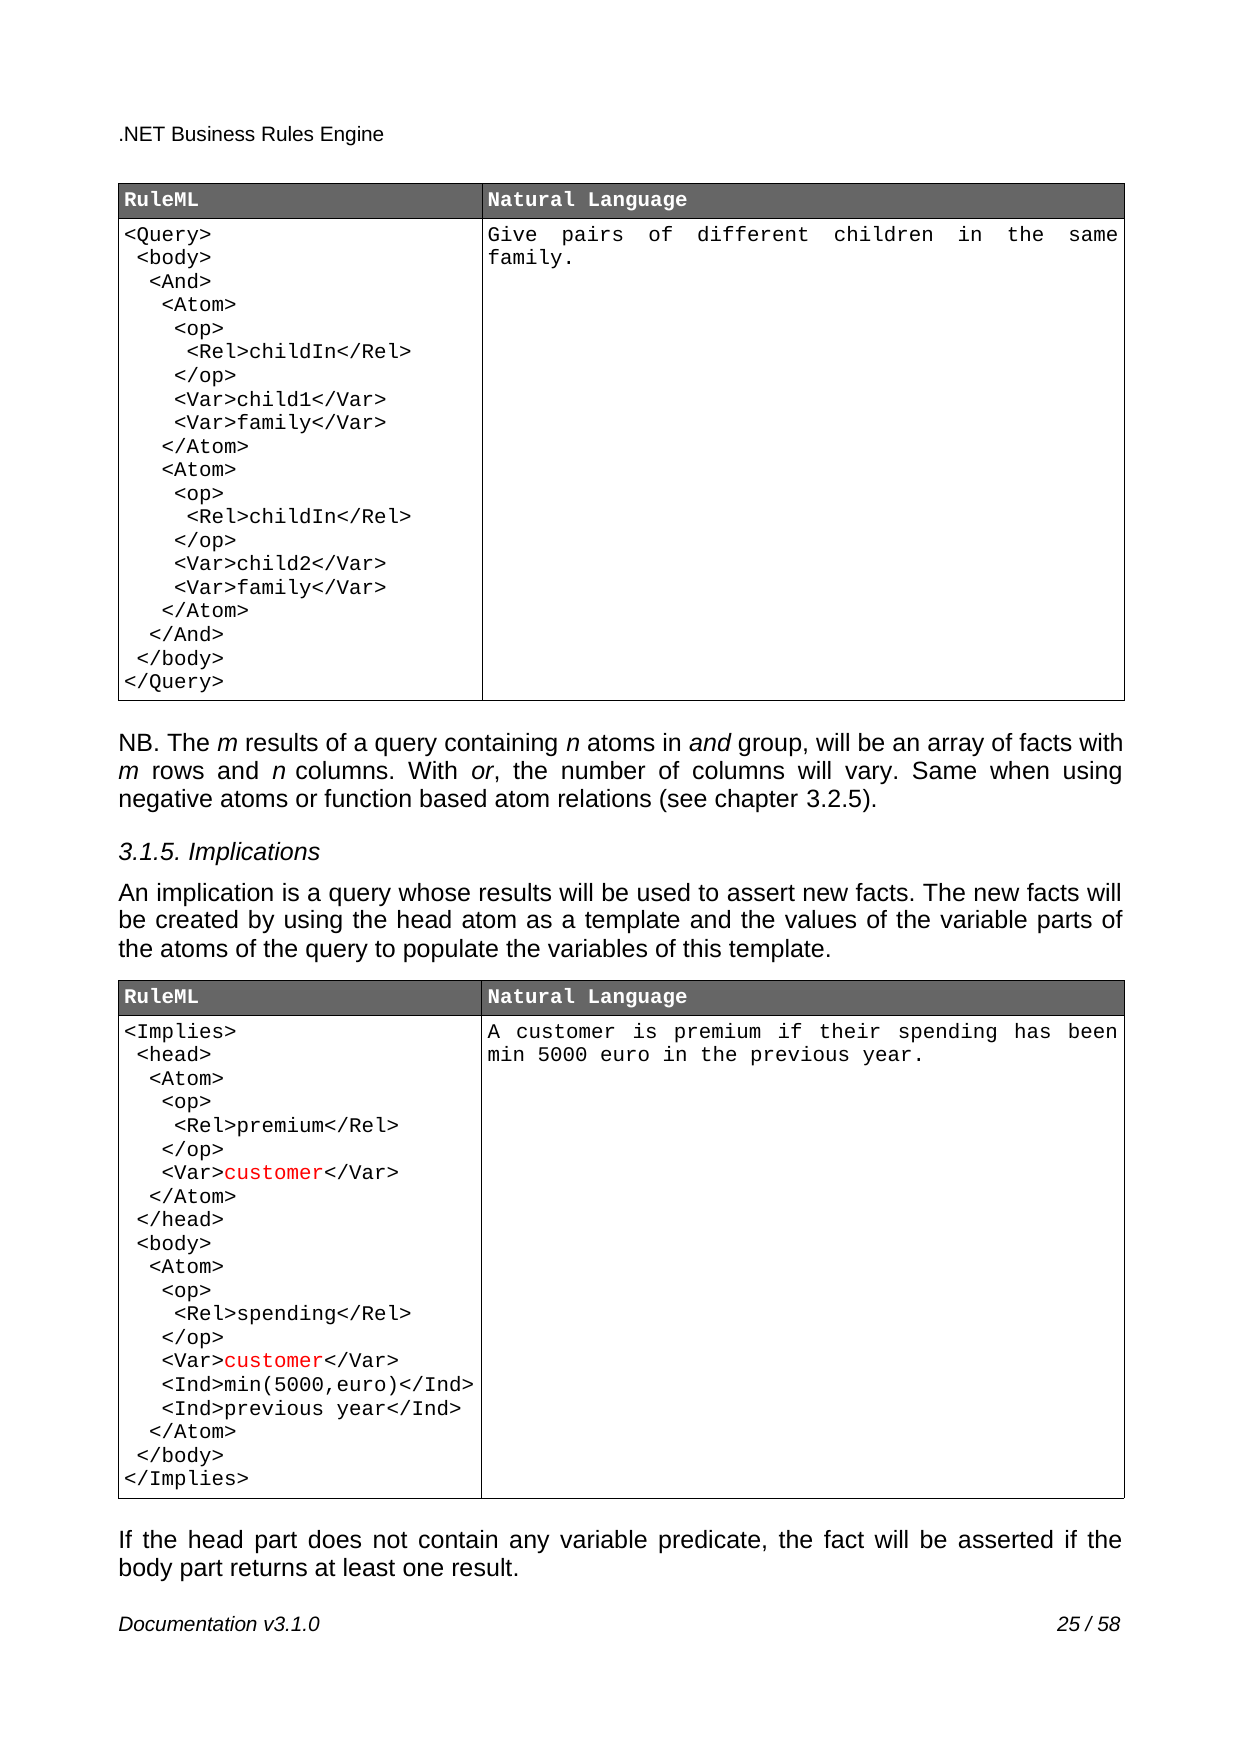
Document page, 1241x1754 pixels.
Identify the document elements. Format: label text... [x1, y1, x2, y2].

table_header Natural Language [482, 981, 1124, 1015]
table_header Natural Language [483, 184, 1124, 218]
table_cell A customer is premium if their spending has been min 5000 euro in the previous year. [482, 1016, 1124, 1498]
text An implication is a query whose results will be used to assert new facts. The new facts will be created by using the head atom as a template and the values of the variable parts of the atoms of the query to populate the variables of this template. [118, 878, 1124, 962]
text If the head part does not contain any variable predicate, the fact will be asserted if the body part returns at least one result. [118, 1526, 1124, 1582]
text NB. The m results of a query containing n atoms in and group, will be an array of facts with m rows and n columns. With or, the number of columns will vary. Same when using negative atoms or function based atom relations (see chapter 3.2.5). [118, 729, 1124, 813]
subtitle Implications [118, 838, 1124, 866]
table_header RuleML [119, 184, 482, 218]
table_header RuleML [119, 981, 481, 1015]
table_cell <Implies> <head> <Atom> <op> <Rel>premium</Rel> </op> <Var>customer</Var> </Atom> </head> <body> <Atom> <op> <Rel>spending</Rel> </op> <Var>customer</Var> <Ind>min(5000,euro)</Ind> <Ind>previous year</Ind> </Atom> </body> </Implies> [119, 1016, 481, 1498]
table_cell <Query> <body> <And> <Atom> <op> <Rel>childIn</Rel> </op> <Var>child1</Var> <Var>family</Var> </Atom> <Atom> <op> <Rel>childIn</Rel> </op> <Var>child2</Var> <Var>family</Var> </Atom> </And> </body> </Query> [119, 219, 482, 700]
table_cell Give pairs of different children in the same family. [483, 219, 1124, 700]
